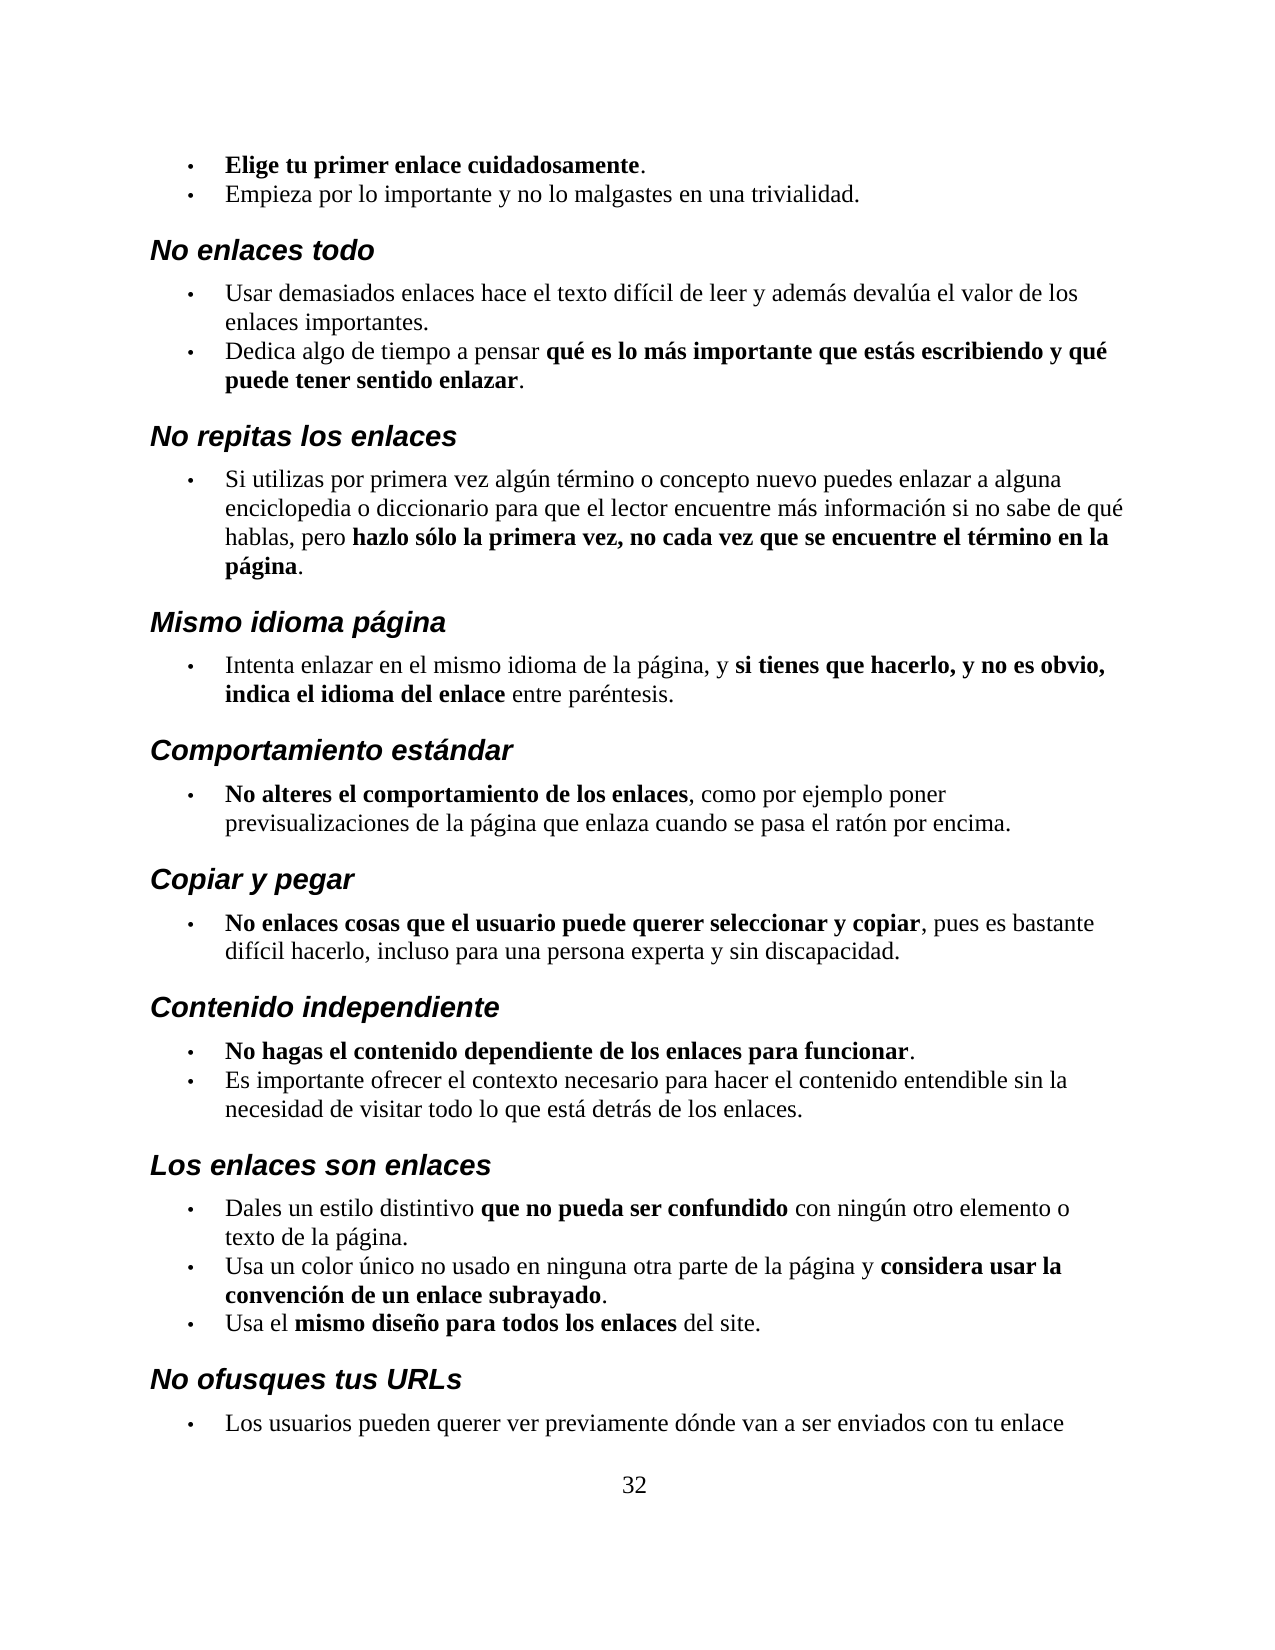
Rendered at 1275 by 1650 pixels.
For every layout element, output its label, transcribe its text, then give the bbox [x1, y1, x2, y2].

list Es importante ofrecer el contexto necesario para hacer el contenido entendible sin la necesidad de visitar todo lo que está detrás de los enlaces. [187, 1065, 1125, 1122]
subtitle Copiar y pegar [150, 862, 1125, 895]
subtitle Comportamiento estándar [150, 733, 1125, 767]
list Elige tu primer enlace cuidadosamente. [187, 150, 1125, 179]
list Empieza por lo importante y no lo malgastes en una trivialidad. [187, 179, 1125, 207]
subtitle Mismo idioma página [150, 604, 1125, 638]
list Intenta enlazar en el mismo idioma de la página, y si tienes que hacerlo, y no es obvio, indica el idioma del enlace entre paréntesis. [187, 651, 1125, 708]
subtitle Los enlaces son enlaces [150, 1147, 1125, 1181]
list No hagas el contenido dependiente de los enlaces para funcionar. [187, 1036, 1125, 1065]
subtitle No repitas los enlaces [150, 418, 1125, 452]
list Dales un estilo distintivo que no pueda ser confundido con ningún otro elemento o texto de la página. [187, 1193, 1125, 1251]
list Usa un color único no usado en ninguna otra parte de la página y considera usar la convención de un enlace subrayado. [187, 1251, 1125, 1308]
subtitle No ofusques tus URLs [150, 1362, 1125, 1396]
list Usar demasiados enlaces hace el texto difícil de leer y además devalúa el valor de los enlaces importantes. [187, 278, 1125, 336]
list Dedica algo de tiempo a pensar qué es lo más importante que estás escribiendo y qué puede tener sentido enlazar. [187, 336, 1125, 393]
list Si utilizas por primera vez algún término o concepto nuevo puedes enlazar a alguna enciclopedia o diccionario para que el lector encuentre más información si no sabe de qué hablas, pero hazlo sólo la primera vez, no cada vez que se encuentre el término en la página. [187, 464, 1125, 579]
subtitle No enlaces todo [150, 232, 1125, 266]
list Usa el mismo diseño para todos los enlaces del site. [187, 1308, 1125, 1337]
list No alteres el comportamiento de los enlaces, como por ejemplo poner previsualizaciones de la página que enlaza cuando se pasa el ratón por encima. [187, 779, 1125, 837]
subtitle Contenido independiente [150, 990, 1125, 1024]
list No enlaces cosas que el usuario puede querer seleccionar y copiar, pues es bastante difícil hacerlo, incluso para una persona experta y sin discapacidad. [187, 908, 1125, 965]
list Los usuarios pueden querer ver previamente dónde van a ser enviados con tu enlace [187, 1408, 1125, 1437]
